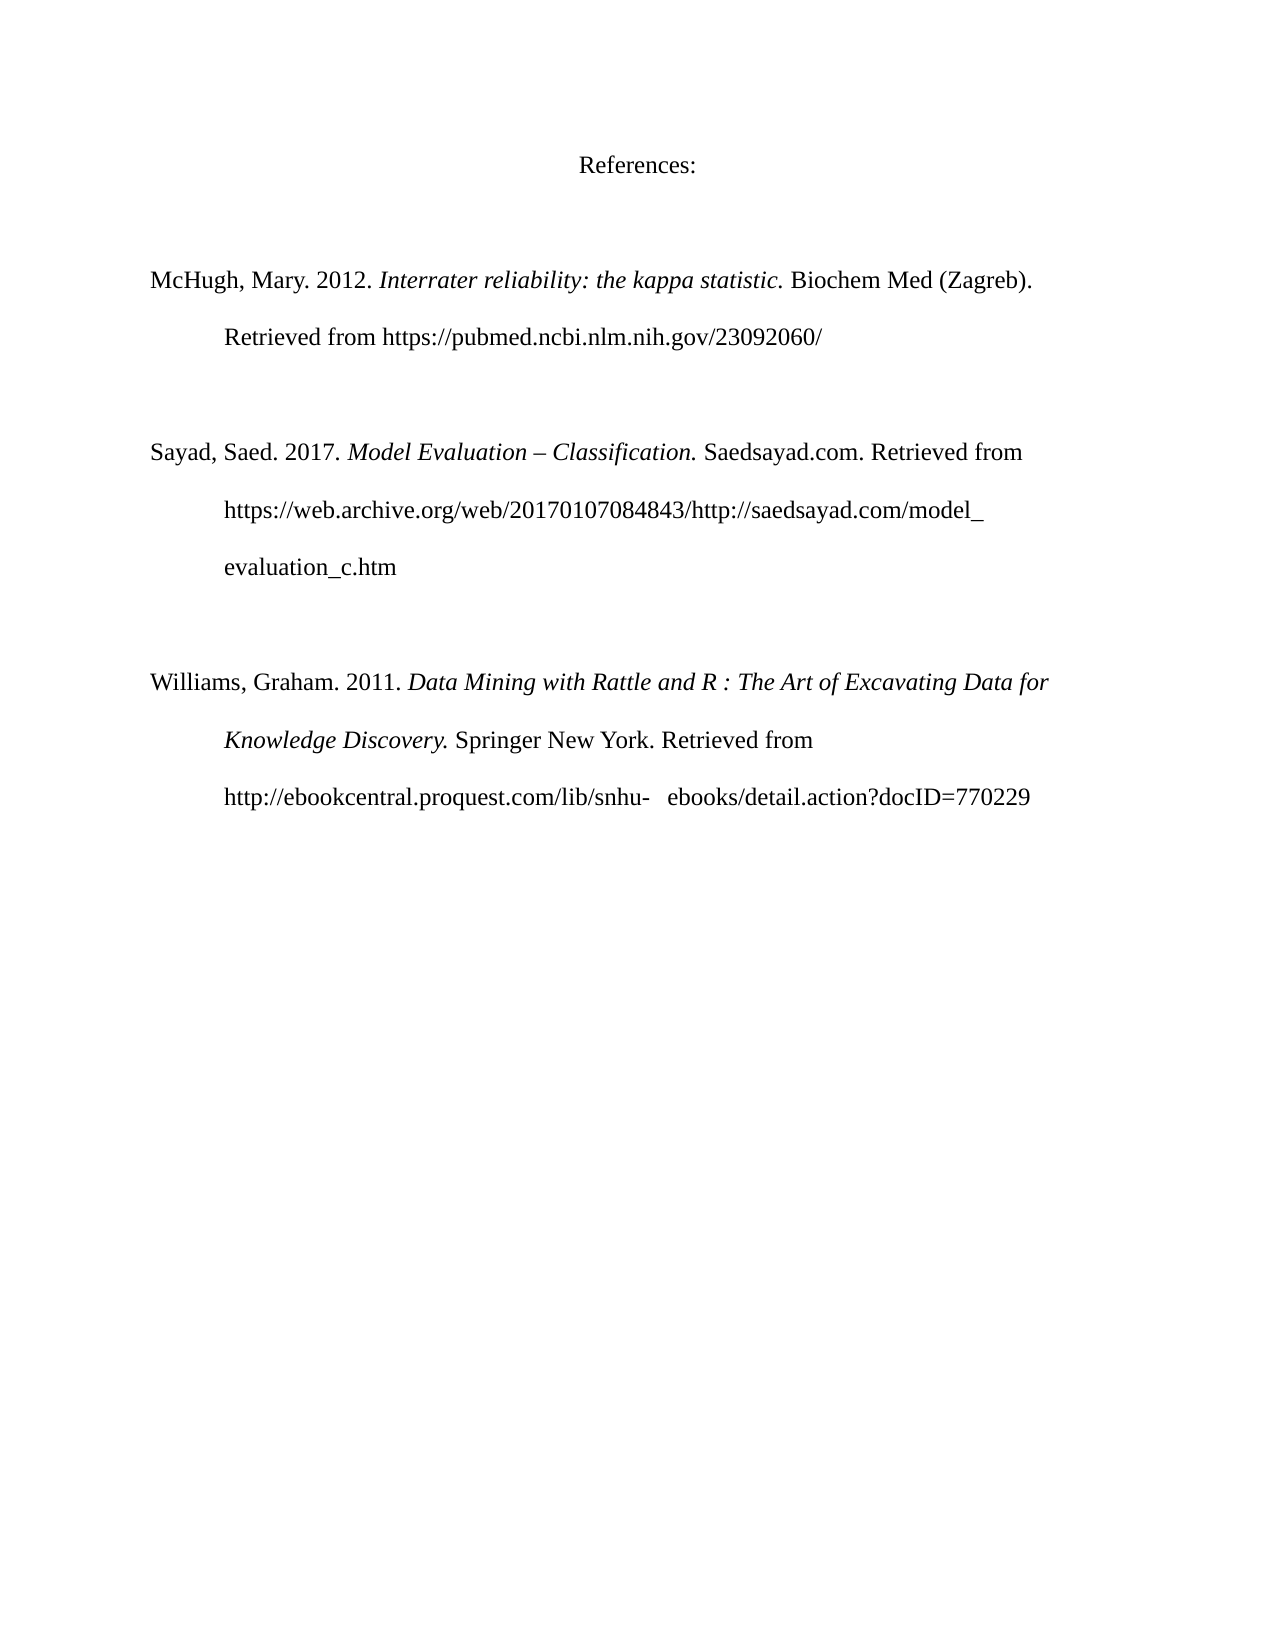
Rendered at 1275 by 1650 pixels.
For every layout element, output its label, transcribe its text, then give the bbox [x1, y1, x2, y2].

text Sayad, Saed. 2017. Model Evaluation – Classification. Saedsayad.com. Retrieved from [150, 437, 1125, 466]
text References: [150, 150, 1125, 179]
text https://web.archive.org/web/20170107084843/http://saedsayad.com/model_ [150, 495, 1125, 524]
text McHugh, Mary. 2012. Interrater reliability: the kappa statistic. Biochem Med (Zagreb). Retrieved from https://pubmed.ncbi.nlm.nih.gov/23092060/ [150, 265, 1125, 351]
text Williams, Graham. 2011. Data Mining with Rattle and R : The Art of Excavating Data for Knowledge Discovery. Springer New York. Retrieved from http://ebookcentral.proquest.com/lib/snhu- ebooks/detail.action?docID=770229 [150, 667, 1125, 811]
text evaluation_c.htm [150, 552, 1125, 581]
